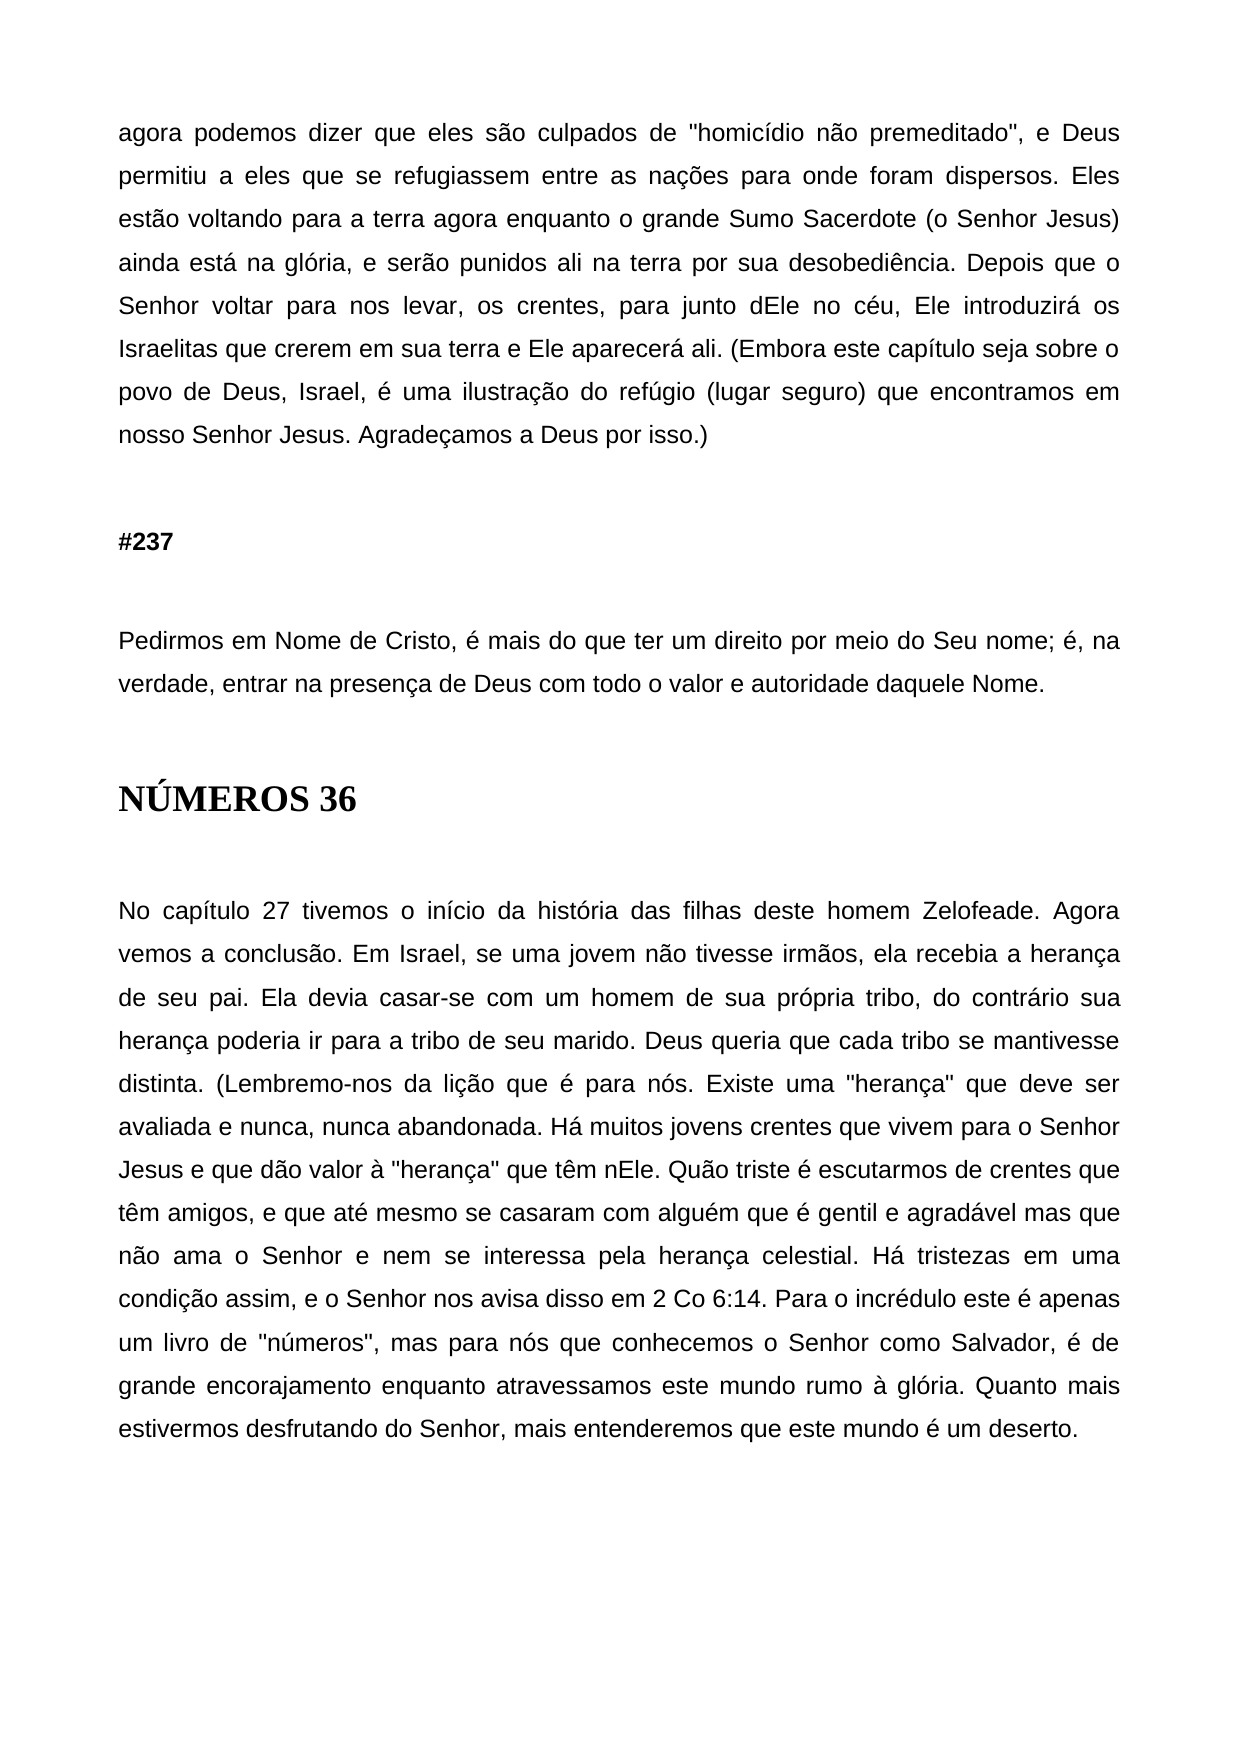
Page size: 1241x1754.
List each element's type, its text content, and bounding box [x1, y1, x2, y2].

text No capítulo 27 tivemos o início da história das filhas deste homem Zelofeade. Agora vemos a conclusão. Em Israel, se uma jovem não tivesse irmãos, ela recebia a herança de seu pai. Ela devia casar-se com um homem de sua própria tribo, do contrário sua herança poderia ir para a tribo de seu marido. Deus queria que cada tribo se mantivesse distinta. (Lembremo-nos da lição que é para nós. Existe uma "herança" que deve ser avaliada e nunca, nunca abandonada. Há muitos jovens crentes que vivem para o Senhor Jesus e que dão valor à "herança" que têm nEle. Quão triste é escutarmos de crentes que têm amigos, e que até mesmo se casaram com alguém que é gentil e agradável mas que não ama o Senhor e nem se interessa pela herança celestial. Há tristezas em uma condição assim, e o Senhor nos avisa disso em 2 Co 6:14. Para o incrédulo este é apenas um livro de "números", mas para nós que conhecemos o Senhor como Salvador, é de grande encorajamento enquanto atravessamos este mundo rumo à glória. Quanto mais estivermos desfrutando do Senhor, mais entenderemos que este mundo é um deserto. [118, 896, 1122, 1443]
subtitle NÚMEROS 36 [118, 776, 1122, 819]
text agora podemos dizer que eles são culpados de "homicídio não premeditado", e Deus permitiu a eles que se refugiassem entre as nações para onde foram dispersos. Eles estão voltando para a terra agora enquanto o grande Sumo Sacerdote (o Senhor Jesus) ainda está na glória, e serão punidos ali na terra por sua desobediência. Depois que o Senhor voltar para nos levar, os crentes, para junto dEle no céu, Ele introduzirá os Israelitas que crerem em sua terra e Ele aparecerá ali. (Embora este capítulo seja sobre o povo de Deus, Israel, é uma ilustração do refúgio (lugar seguro) que encontramos em nosso Senhor Jesus. Agradeçamos a Deus por isso.) [118, 118, 1122, 449]
subtitle #237 [118, 527, 1122, 556]
text Pedirmos em Nome de Cristo, é mais do que ter um direito por meio do Seu nome; é, na verdade, entrar na presença de Deus com todo o valor e autoridade daquele Nome. [118, 626, 1122, 698]
